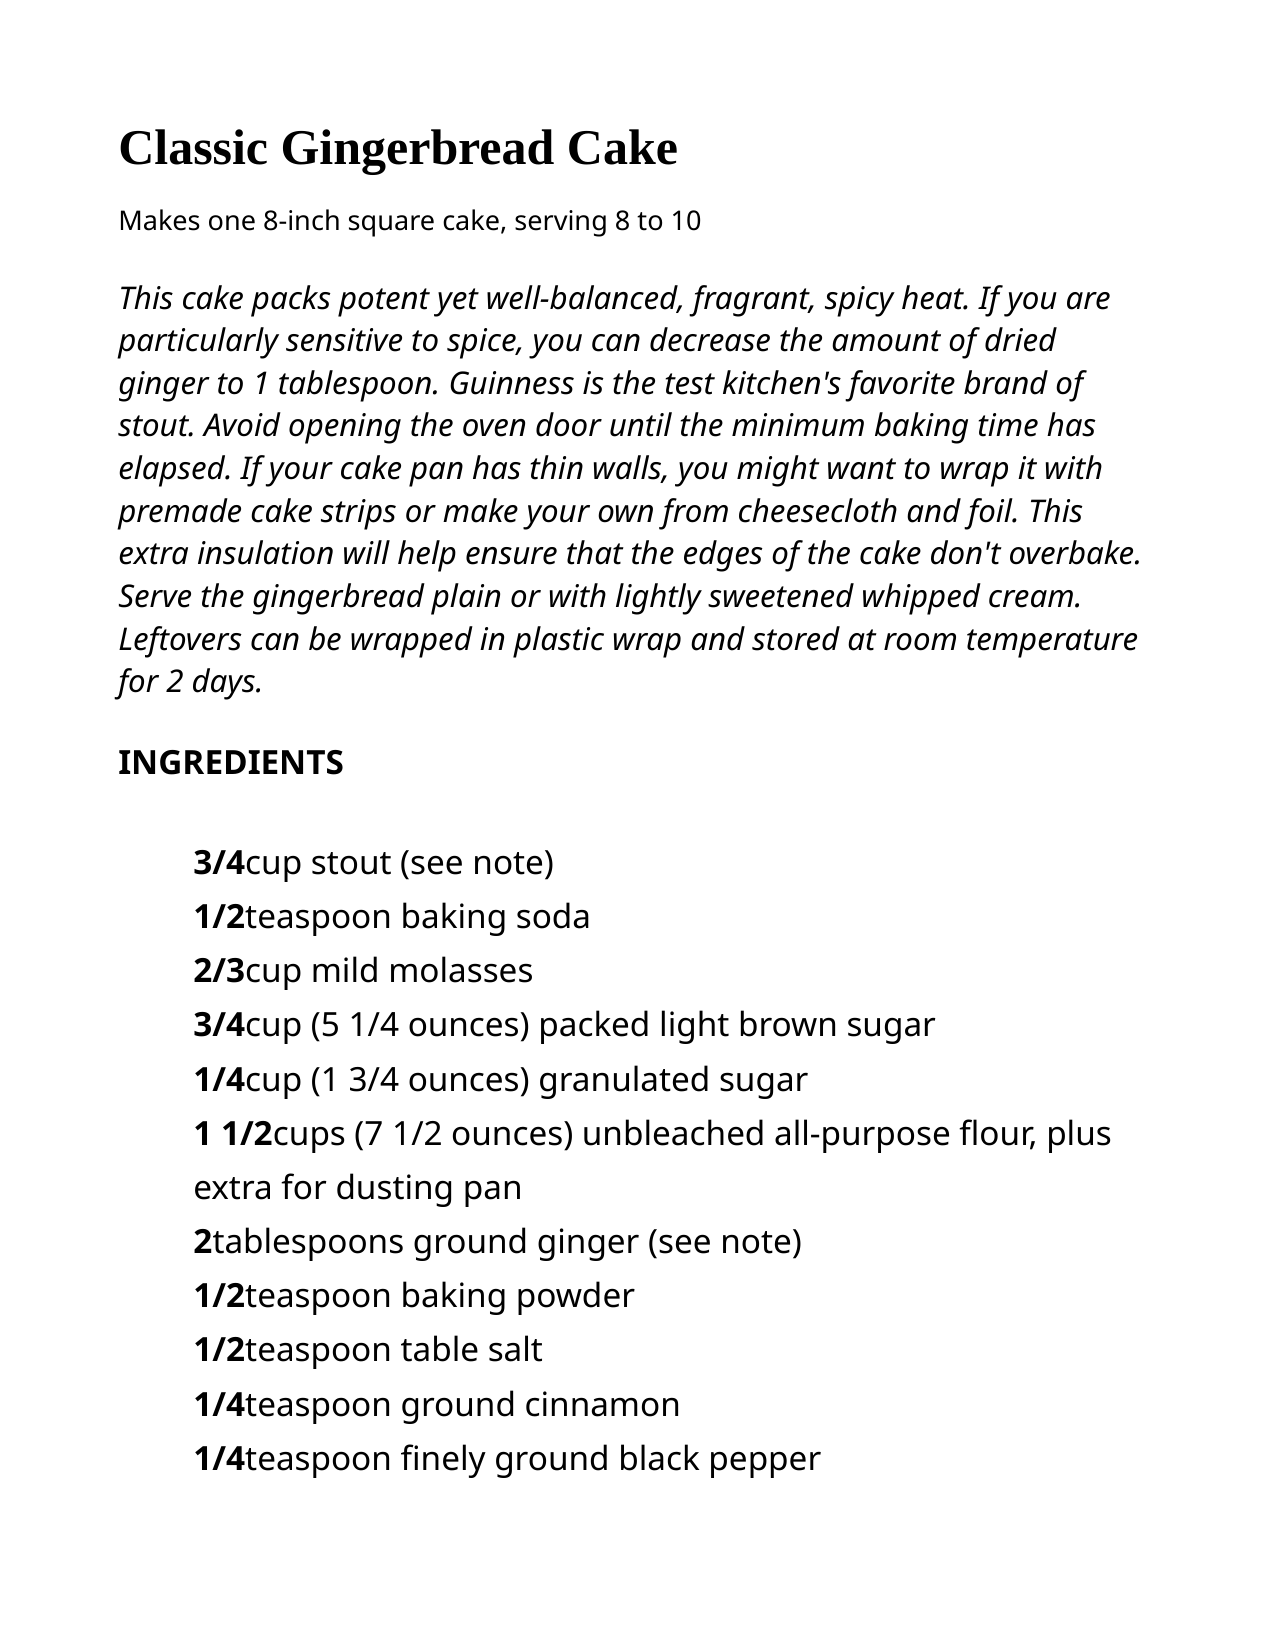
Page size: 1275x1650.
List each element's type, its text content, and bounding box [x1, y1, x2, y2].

text Makes one 8-inch square cake, serving 8 to 10 [118, 201, 1157, 238]
text 3/4cup stout (see note) [118, 830, 1157, 884]
text 3/4cup (5 1/4 ounces) packed light brown sugar [118, 992, 1157, 1047]
text This cake packs potent yet well-balanced, fragrant, spicy heat. If you are particularly sensitive to spice, you can decrease the amount of dried ginger to 1 tablespoon. Guinness is the test kitchen's favorite brand of stout. Avoid opening the oven door until the minimum baking time has elapsed. If your cake pan has thin walls, you might want to wrap it with premade cake strips or make your own from cheesecloth and foil. This extra insulation will help ensure that the edges of the cake don't overbake. Serve the gingerbread plain or with lightly sweetened whipped cream. Leftovers can be wrapped in plastic wrap and stored at room temperature for 2 days. [118, 276, 1157, 702]
text 1/4cup (1 3/4 ounces) granulated sugar [118, 1047, 1157, 1101]
text 2/3cup mild molasses [118, 938, 1157, 992]
text 1/4teaspoon ground cinnamon [118, 1372, 1157, 1426]
text INGREDIENTS [118, 739, 1157, 784]
text 1/2teaspoon baking powder [118, 1263, 1157, 1317]
text Classic Gingerbread Cake [118, 118, 1157, 176]
text 1/2teaspoon table salt [118, 1317, 1157, 1372]
text 1/4teaspoon finely ground black pepper [118, 1426, 1157, 1480]
text 2tablespoons ground ginger (see note) [118, 1209, 1157, 1263]
text 1 1/2cups (7 1/2 ounces) unbleached all-purpose flour, plus extra for dusting pan [118, 1101, 1157, 1209]
text 1/2teaspoon baking soda [118, 884, 1157, 938]
